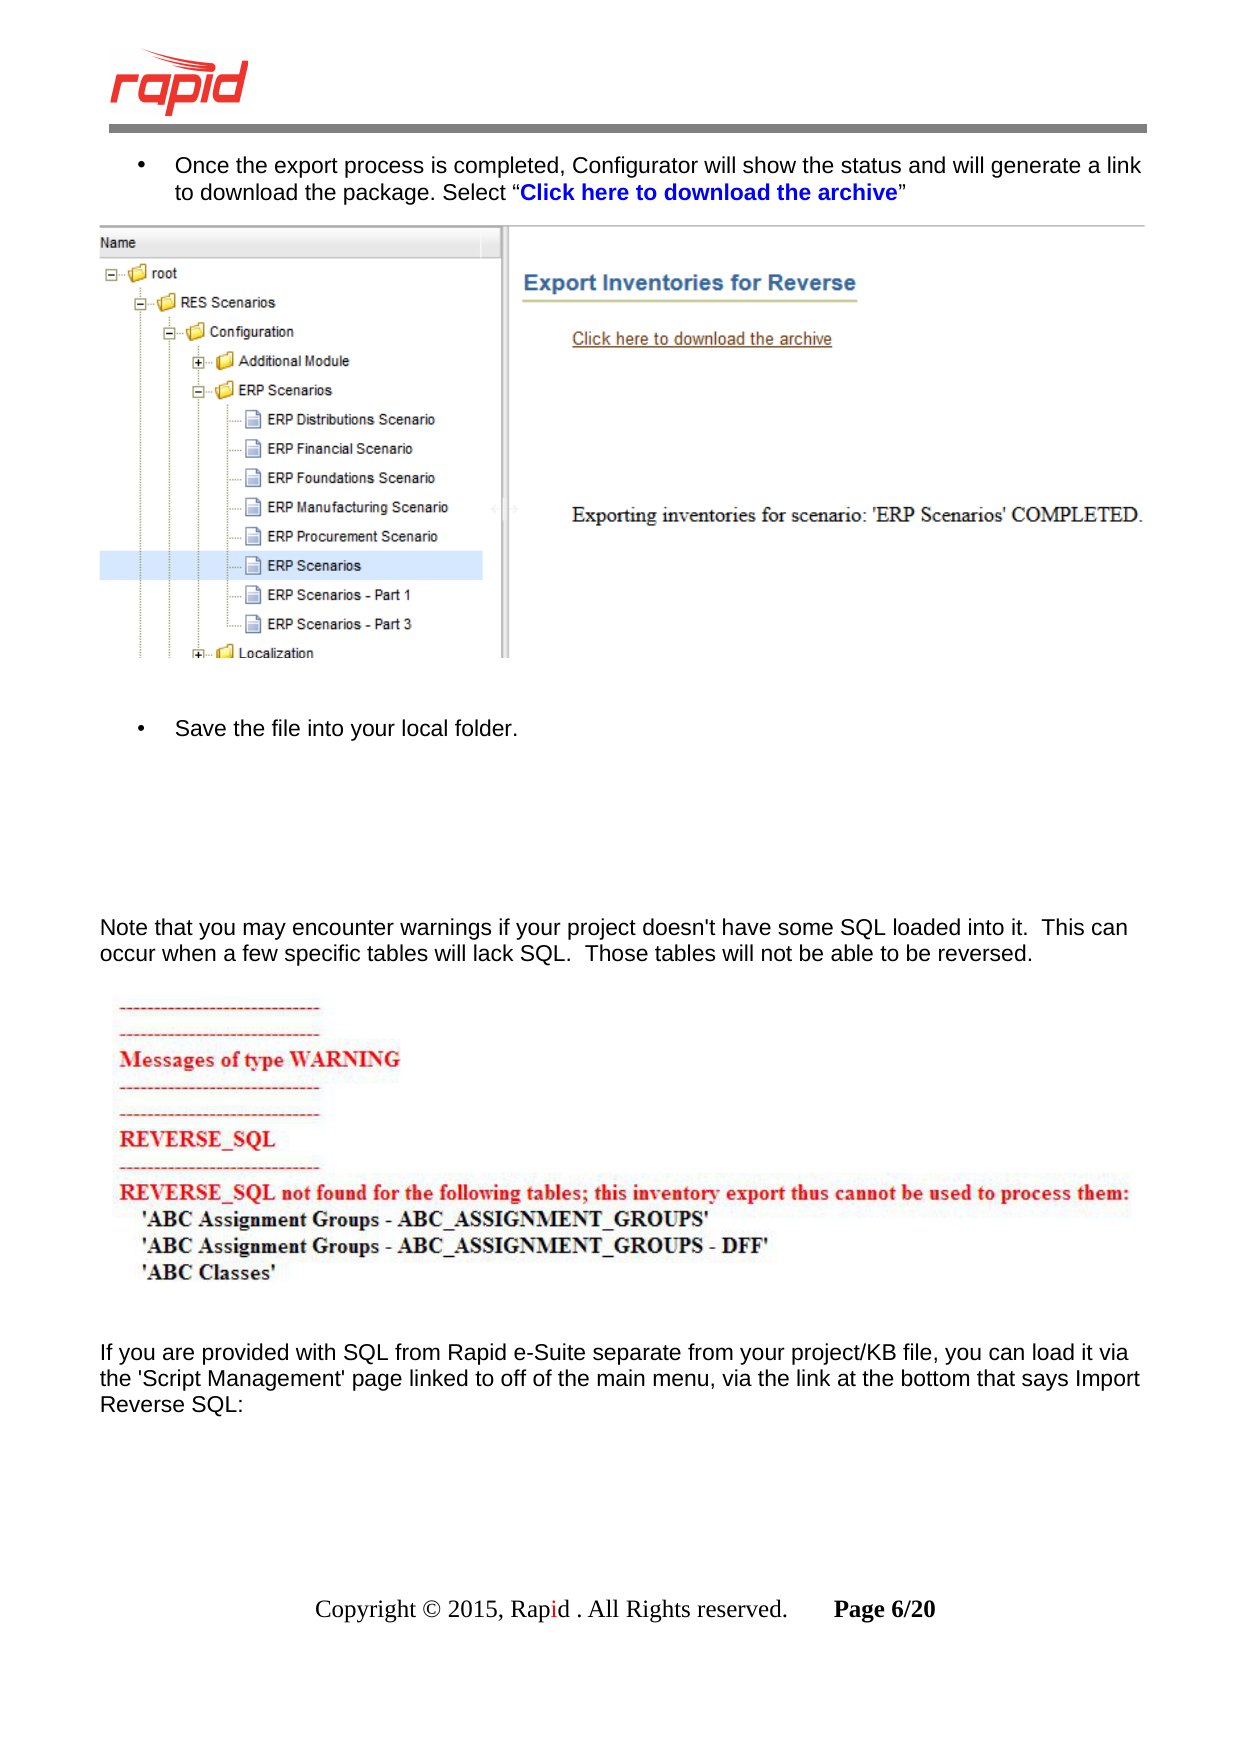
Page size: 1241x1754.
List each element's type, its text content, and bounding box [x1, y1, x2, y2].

text If you are provided with SQL from Rapid e-Suite separate from your project/KB file, you can load it via the 'Script Management' page linked to off of the main menu, via the link at the bottom that says Import Reverse SQL: [99, 1338, 1144, 1418]
list Once the export process is completed, Configurator will show the status and will generate a link to download the package. Select “Click here to download the archive” [137, 152, 1144, 205]
text Note that you may encounter warnings if your project doesn't have some SQL loaded into it. This can occur when a few specific tables will lack SQL. Those tables will not be able to be reversed. [99, 913, 1144, 966]
picture [110, 48, 249, 116]
list Save the file into your local folder. [137, 714, 1144, 741]
